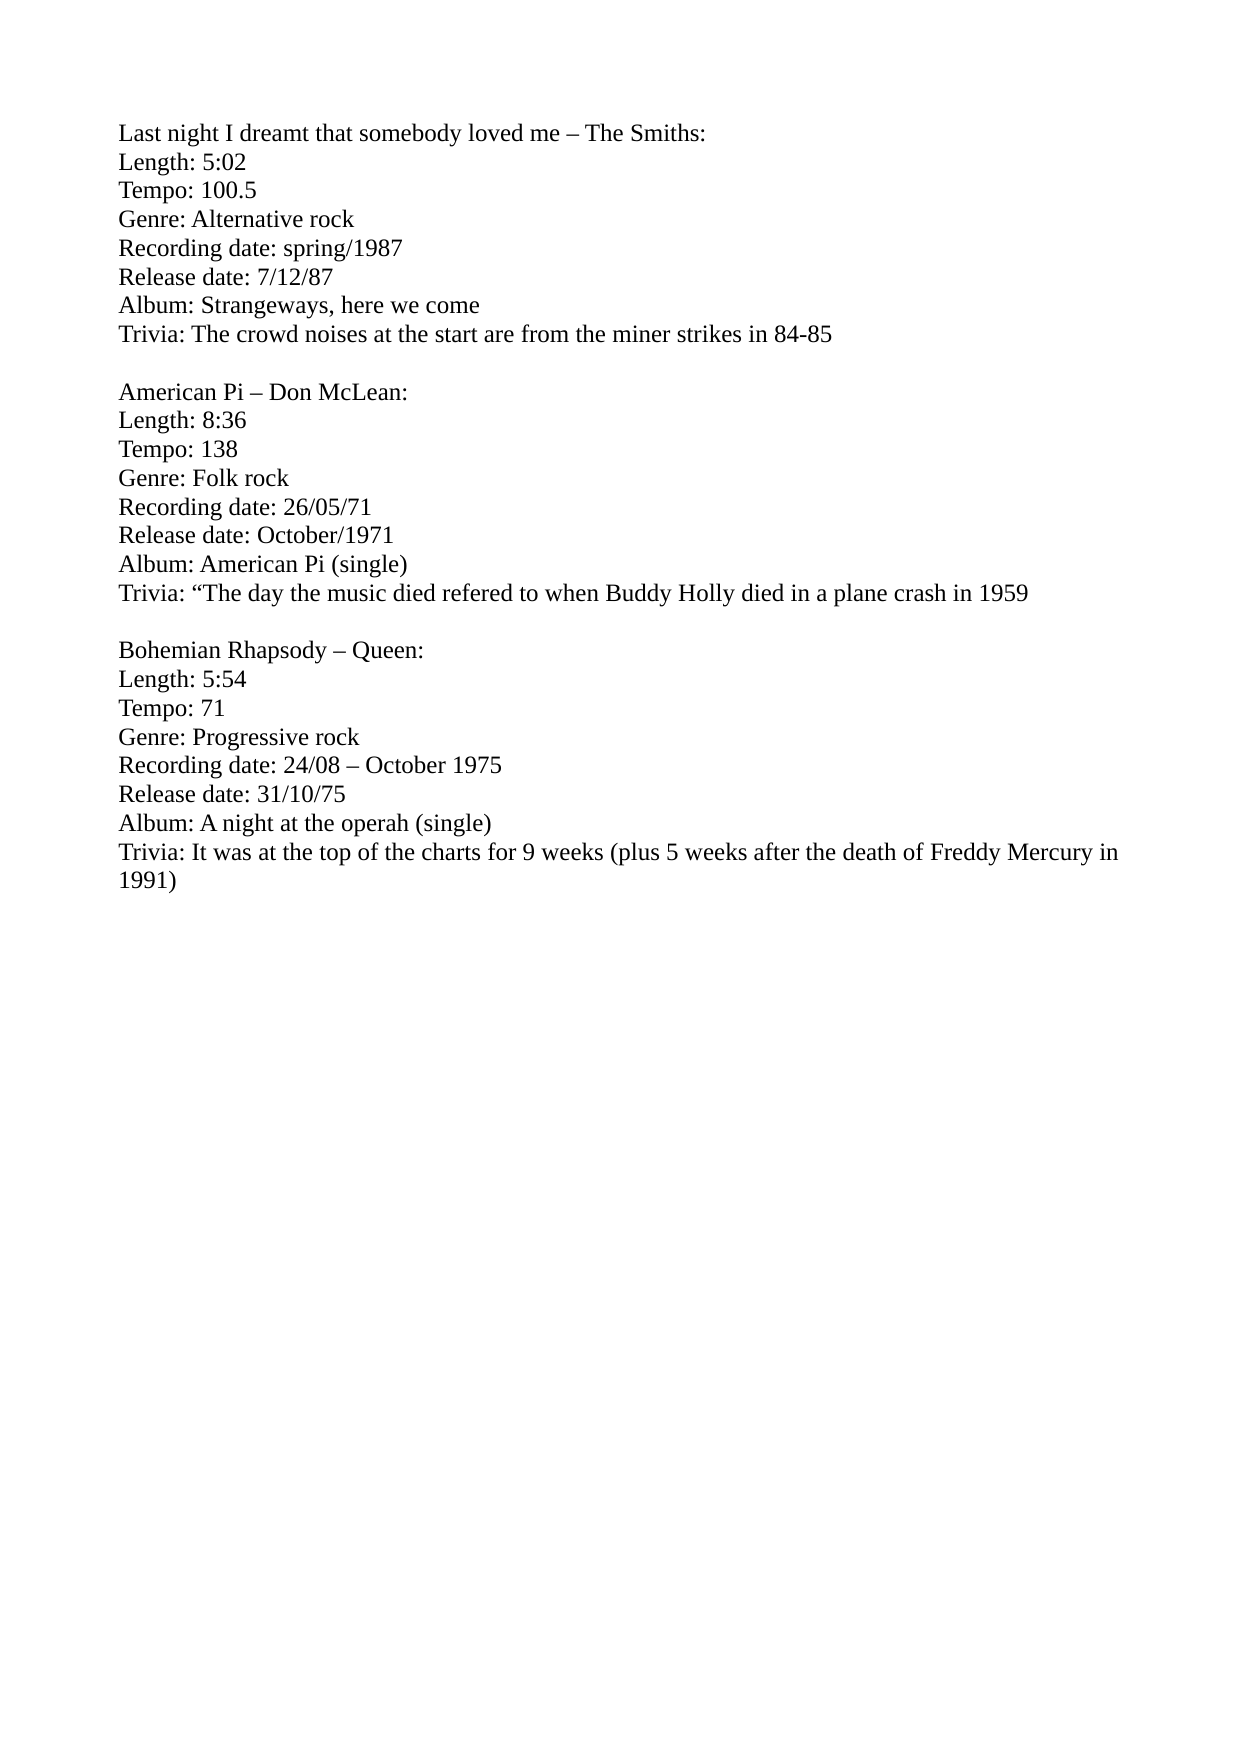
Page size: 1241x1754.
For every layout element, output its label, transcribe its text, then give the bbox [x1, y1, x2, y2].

text Genre: Folk rock [118, 463, 1122, 492]
text Tempo: 138 [118, 434, 1122, 463]
text Length: 8:36 [118, 406, 1122, 434]
text Length: 5:02 [118, 147, 1122, 176]
text Recording date: spring/1987 [118, 233, 1122, 262]
text American Pi – Don McLean: [118, 377, 1122, 406]
text Recording date: 26/05/71 [118, 492, 1122, 521]
text Album: A night at the operah (single) Trivia: It was at the top of the charts for 9 weeks (plus 5 weeks after the death of Freddy Mercury in 1991) [118, 808, 1122, 894]
text Length: 5:54 [118, 664, 1122, 693]
text Genre: Progressive rock [118, 722, 1122, 751]
text Last night I dreamt that somebody loved me – The Smiths: [118, 118, 1122, 147]
text Trivia: “The day the music died refered to when Buddy Holly died in a plane crash in 1959 [118, 578, 1122, 607]
text Bohemian Rhapsody – Queen: [118, 636, 1122, 664]
text Album: Strangeways, here we come [118, 291, 1122, 319]
text Release date: 31/10/75 [118, 779, 1122, 808]
text Recording date: 24/08 – October 1975 [118, 751, 1122, 779]
text Release date: October/1971 [118, 521, 1122, 549]
text Album: American Pi (single) [118, 549, 1122, 578]
text Genre: Alternative rock [118, 204, 1122, 233]
text Tempo: 71 [118, 693, 1122, 722]
text Tempo: 100.5 [118, 176, 1122, 204]
text Trivia: The crowd noises at the start are from the miner strikes in 84-85 [118, 319, 1122, 348]
text Release date: 7/12/87 [118, 262, 1122, 291]
